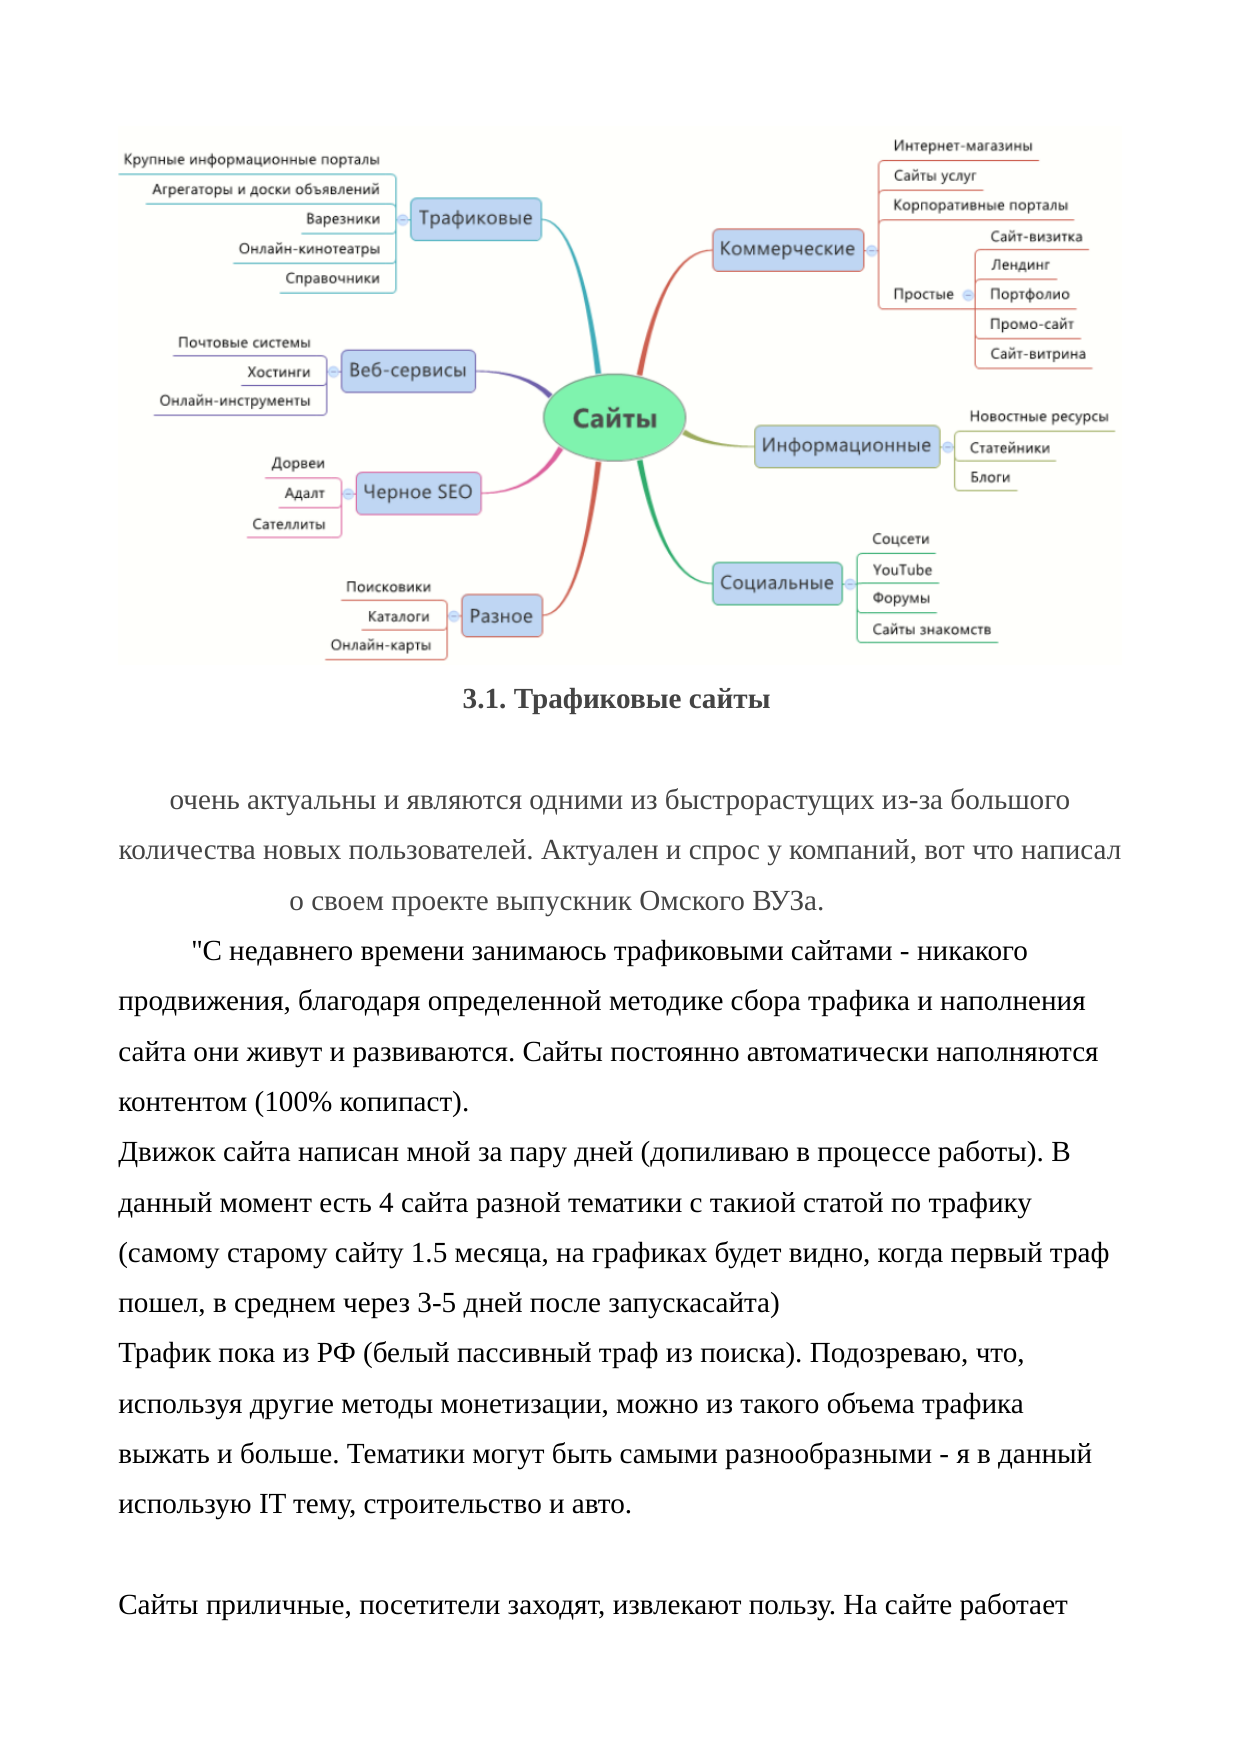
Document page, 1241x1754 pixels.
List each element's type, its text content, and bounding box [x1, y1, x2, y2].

text ''С недавнего времени занимаюсь трафиковыми сайтами - никакого продвижения, благодаря определенной методике сбора трафика и наполнения сайта они живут и развиваются. Сайты постоянно автоматически наполняются контентом (100% копипаст). Движок сайта написан мной за пару дней (допиливаю в процессе работы). В данный момент есть 4 сайта разной тематики с такиой статой по трафику (самому старому сайту 1.5 месяца, на графиках будет видно, когда первый траф пошел, в среднем через 3-5 дней после запускасайта) [118, 933, 1122, 1319]
text 3.1. Трафиковые сайты [118, 665, 1122, 715]
text очень актуальны и являются одними из быстрорастущих из-за большого количества новых пользователей. Актуален и спрос у компаний, вот что написал о своем проекте выпускник Омского ВУЗа. [118, 782, 1122, 916]
text [118, 118, 1122, 126]
text Трафик пока из РФ (белый пассивный траф из поиска). Подозреваю, что, используя другие методы монетизации, можно из такого объема трафика выжать и больше. Тематики могут быть самыми разнообразными - я в данный использую IT тему, строительство и авто. Сайты приличные, посетители заходят, извлекают пользу. На сайте работает [118, 1336, 1122, 1621]
